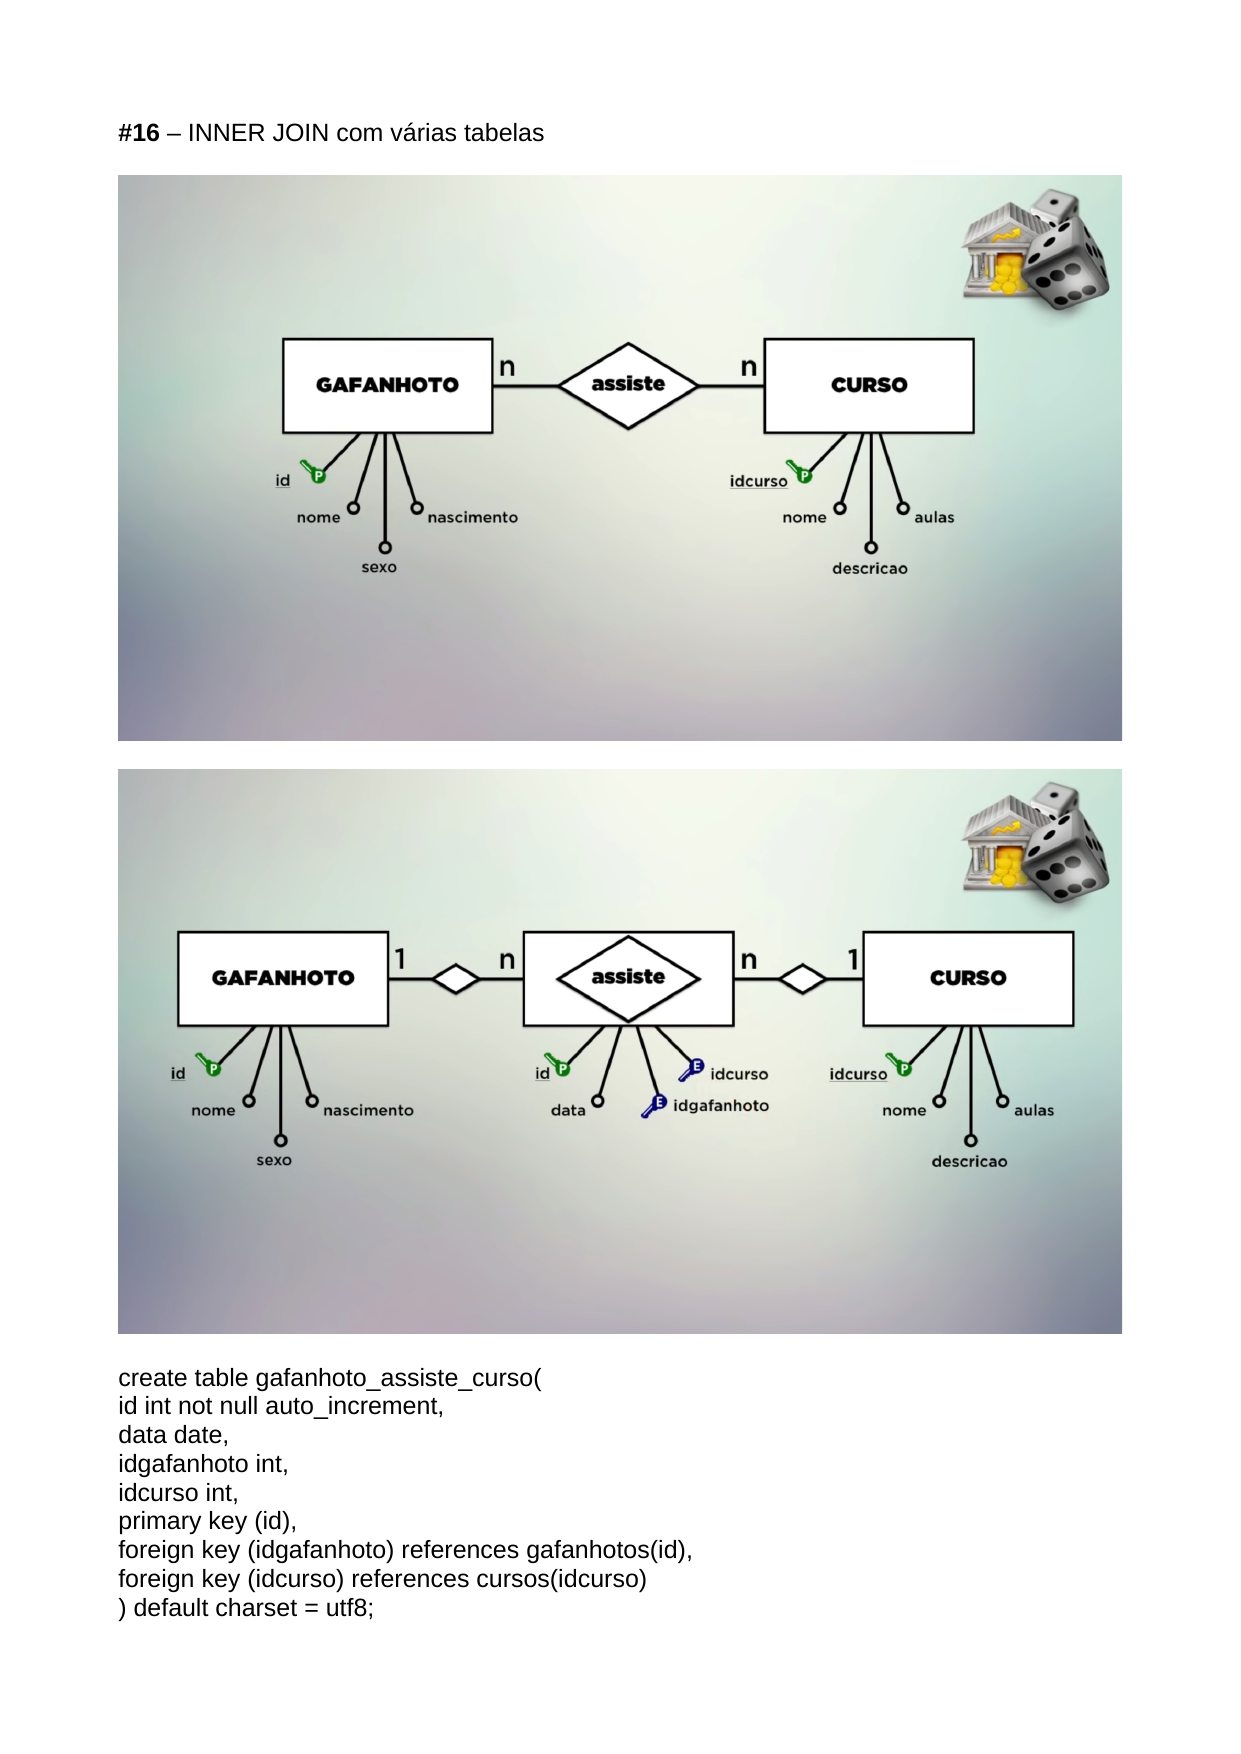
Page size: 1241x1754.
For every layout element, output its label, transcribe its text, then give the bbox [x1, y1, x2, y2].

picture [118, 769, 1123, 1334]
picture [118, 175, 1123, 741]
text #16 – INNER JOIN com várias tabelas [118, 118, 1122, 147]
text create table gafanhoto_assiste_curso( id int not null auto_increment, data date, idgafanhoto int, idcurso int, primary key (id), foreign key (idgafanhoto) references gafanhotos(id), foreign key (idcurso) references cursos(idcurso) ) default charset = utf8; [118, 1362, 1122, 1621]
